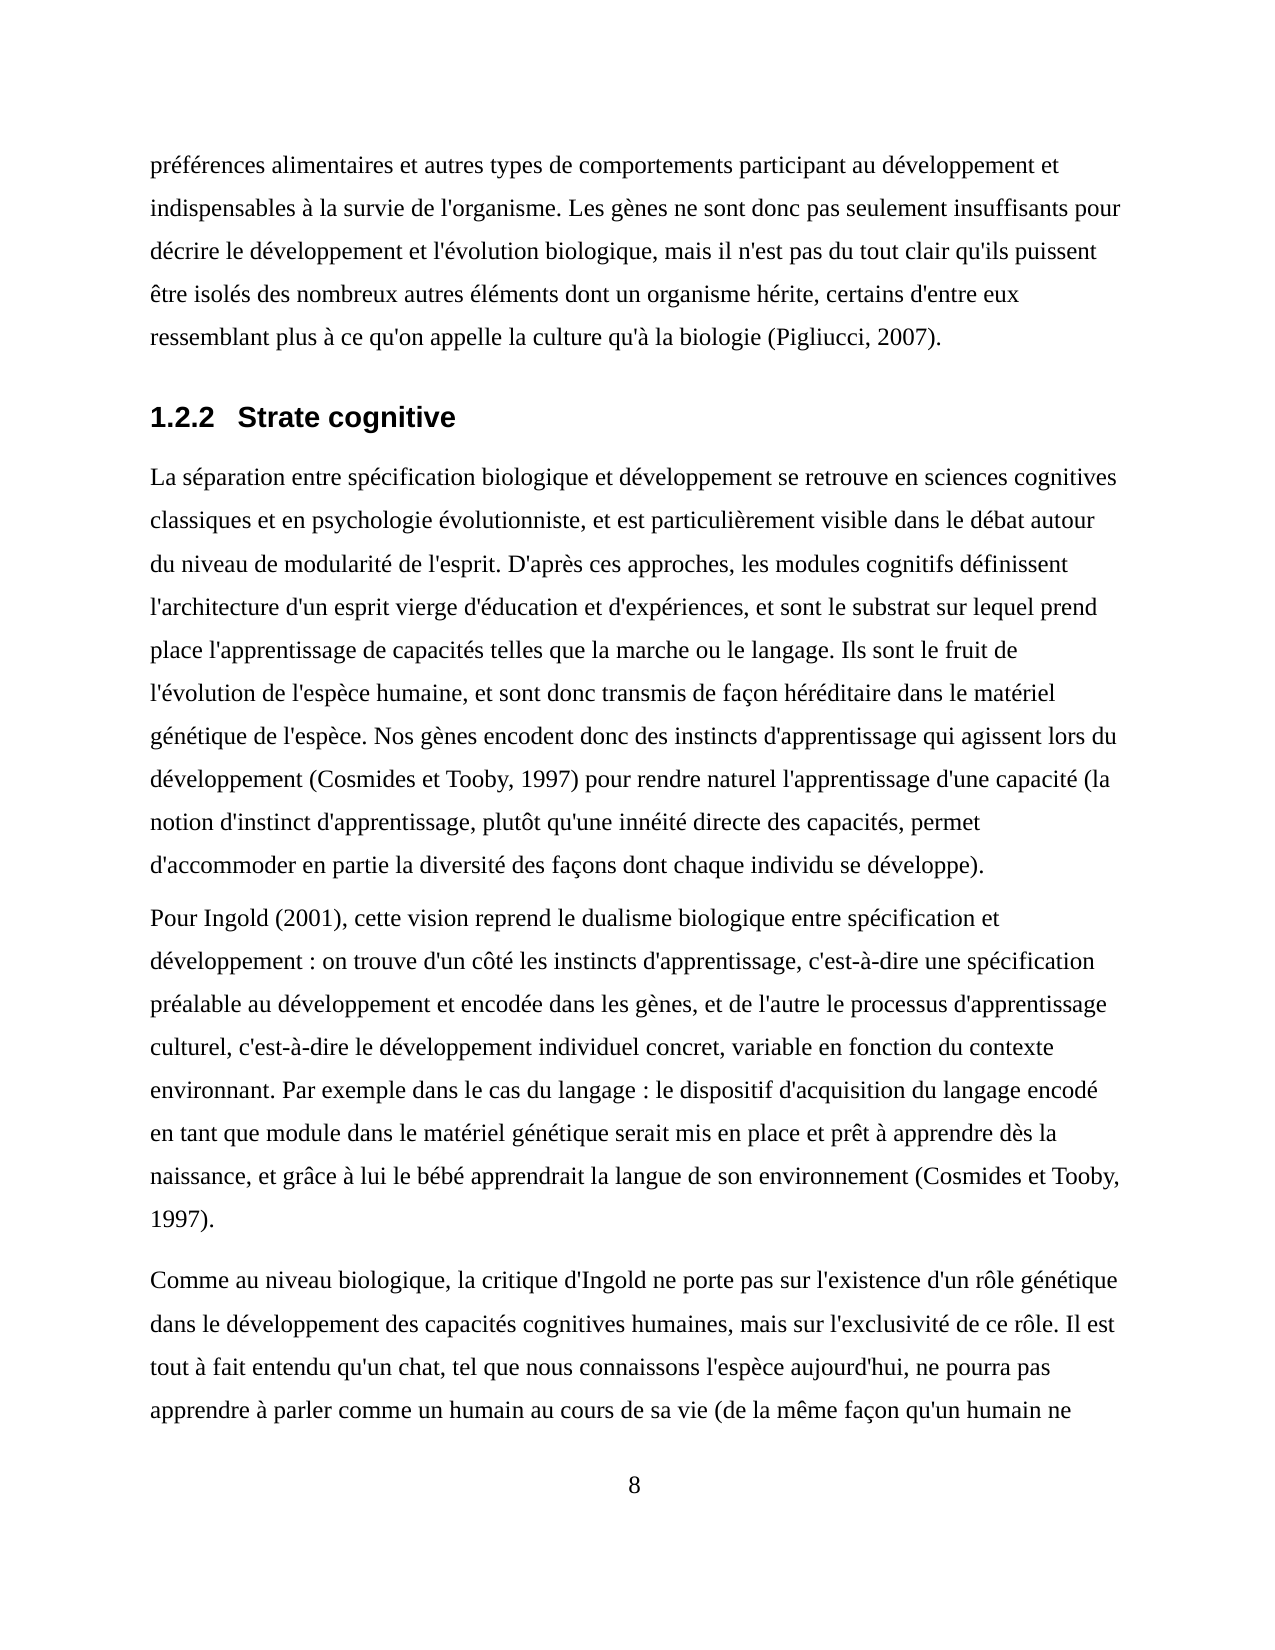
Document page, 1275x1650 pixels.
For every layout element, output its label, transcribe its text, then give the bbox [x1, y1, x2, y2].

text préférences alimentaires et autres types de comportements participant au développement et indispensables à la survie de l'organisme. Les gènes ne sont donc pas seulement insuffisants pour décrire le développement et l'évolution biologique, mais il n'est pas du tout clair qu'ils puissent être isolés des nombreux autres éléments dont un organisme hérite, certains d'entre eux ressemblant plus à ce qu'on appelle la culture qu'à la biologie (Pigliucci, 2007). [150, 150, 1125, 351]
subtitle Strate cognitive [150, 399, 1125, 433]
text Comme au niveau biologique, la critique d'Ingold ne porte pas sur l'existence d'un rôle génétique dans le développement des capacités cognitives humaines, mais sur l'exclusivité de ce rôle. Il est tout à fait entendu qu'un chat, tel que nous connaissons l'espèce aujourd'hui, ne pourra pas apprendre à parler comme un humain au cours de sa vie (de la même façon qu'un humain ne [150, 1266, 1125, 1424]
text Pour Ingold (2001), cette vision reprend le dualisme biologique entre spécification et développement : on trouve d'un côté les instincts d'apprentissage, c'est-à-dire une spécification préalable au développement et encodée dans les gènes, et de l'autre le processus d'apprentissage culturel, c'est-à-dire le développement individuel concret, variable en fonction du contexte environnant. Par exemple dans le cas du langage : le dispositif d'acquisition du langage encodé en tant que module dans le matériel génétique serait mis en place et prêt à apprendre dès la naissance, et grâce à lui le bébé apprendrait la langue de son environnement (Cosmides et Tooby, 1997). [150, 903, 1125, 1233]
text La séparation entre spécification biologique et développement se retrouve en sciences cognitives classiques et en psychologie évolutionniste, et est particulièrement visible dans le débat autour du niveau de modularité de l'esprit. D'après ces approches, les modules cognitifs définissent l'architecture d'un esprit vierge d'éducation et d'expériences, et sont le substrat sur lequel prend place l'apprentissage de capacités telles que la marche ou le langage. Ils sont le fruit de l'évolution de l'espèce humaine, et sont donc transmis de façon héréditaire dans le matériel génétique de l'espèce. Nos gènes encodent donc des instincts d'apprentissage qui agissent lors du développement (Cosmides et Tooby, 1997) pour rendre naturel l'apprentissage d'une capacité (la notion d'instinct d'apprentissage, plutôt qu'une innéité directe des capacités, permet d'accommoder en partie la diversité des façons dont chaque individu se développe). [150, 462, 1125, 879]
